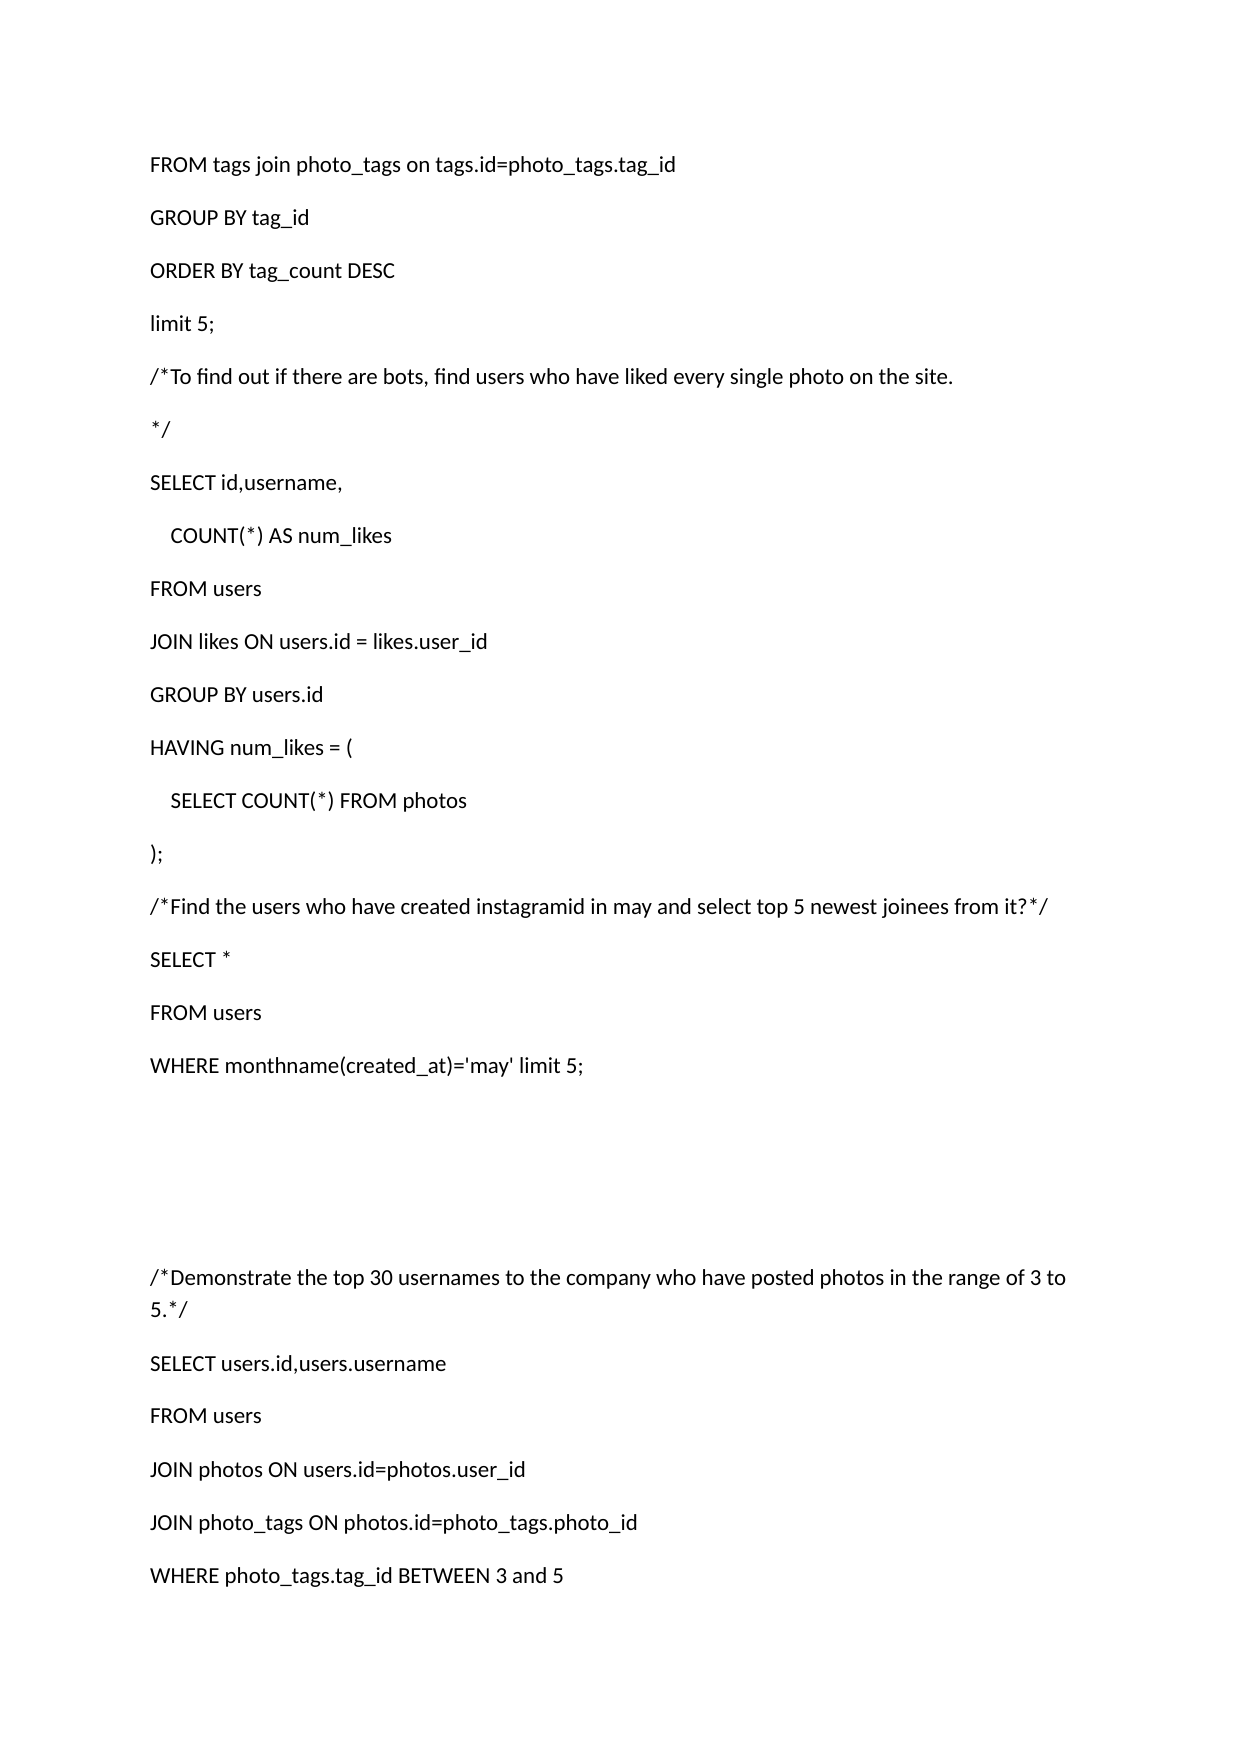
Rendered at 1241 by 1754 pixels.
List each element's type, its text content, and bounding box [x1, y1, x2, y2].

text /*Find the users who have created instagramid in may and select top 5 newest joinees from it?*/ [150, 892, 1090, 920]
text FROM users [150, 998, 1090, 1026]
text HAVING num_likes = ( [150, 733, 1090, 761]
text GROUP BY users.id [150, 680, 1090, 708]
text COUNT(*) AS num_likes [150, 521, 1090, 549]
text JOIN likes ON users.id = likes.user_id [150, 627, 1090, 655]
text ORDER BY tag_count DESC [150, 256, 1090, 284]
text SELECT id,username, [150, 468, 1090, 496]
text WHERE monthname(created_at)='may' limit 5; [150, 1051, 1090, 1079]
text JOIN photos ON users.id=photos.user_id [150, 1455, 1090, 1483]
text ); [150, 839, 1090, 867]
text GROUP BY tag_id [150, 203, 1090, 231]
text /*To find out if there are bots, find users who have liked every single photo on the site. [150, 362, 1090, 390]
text FROM users [150, 574, 1090, 602]
text WHERE photo_tags.tag_id BETWEEN 3 and 5 [150, 1561, 1090, 1589]
text SELECT * [150, 945, 1090, 973]
text JOIN photo_tags ON photos.id=photo_tags.photo_id [150, 1508, 1090, 1536]
text SELECT users.id,users.username [150, 1349, 1090, 1377]
text SELECT COUNT(*) FROM photos [150, 786, 1090, 814]
text /*Demonstrate the top 30 usernames to the company who have posted photos in the range of 3 to 5.*/ [150, 1263, 1090, 1324]
text limit 5; [150, 309, 1090, 337]
text FROM tags join photo_tags on tags.id=photo_tags.tag_id [150, 150, 1090, 178]
text FROM users [150, 1402, 1090, 1430]
text */ [150, 415, 1090, 443]
